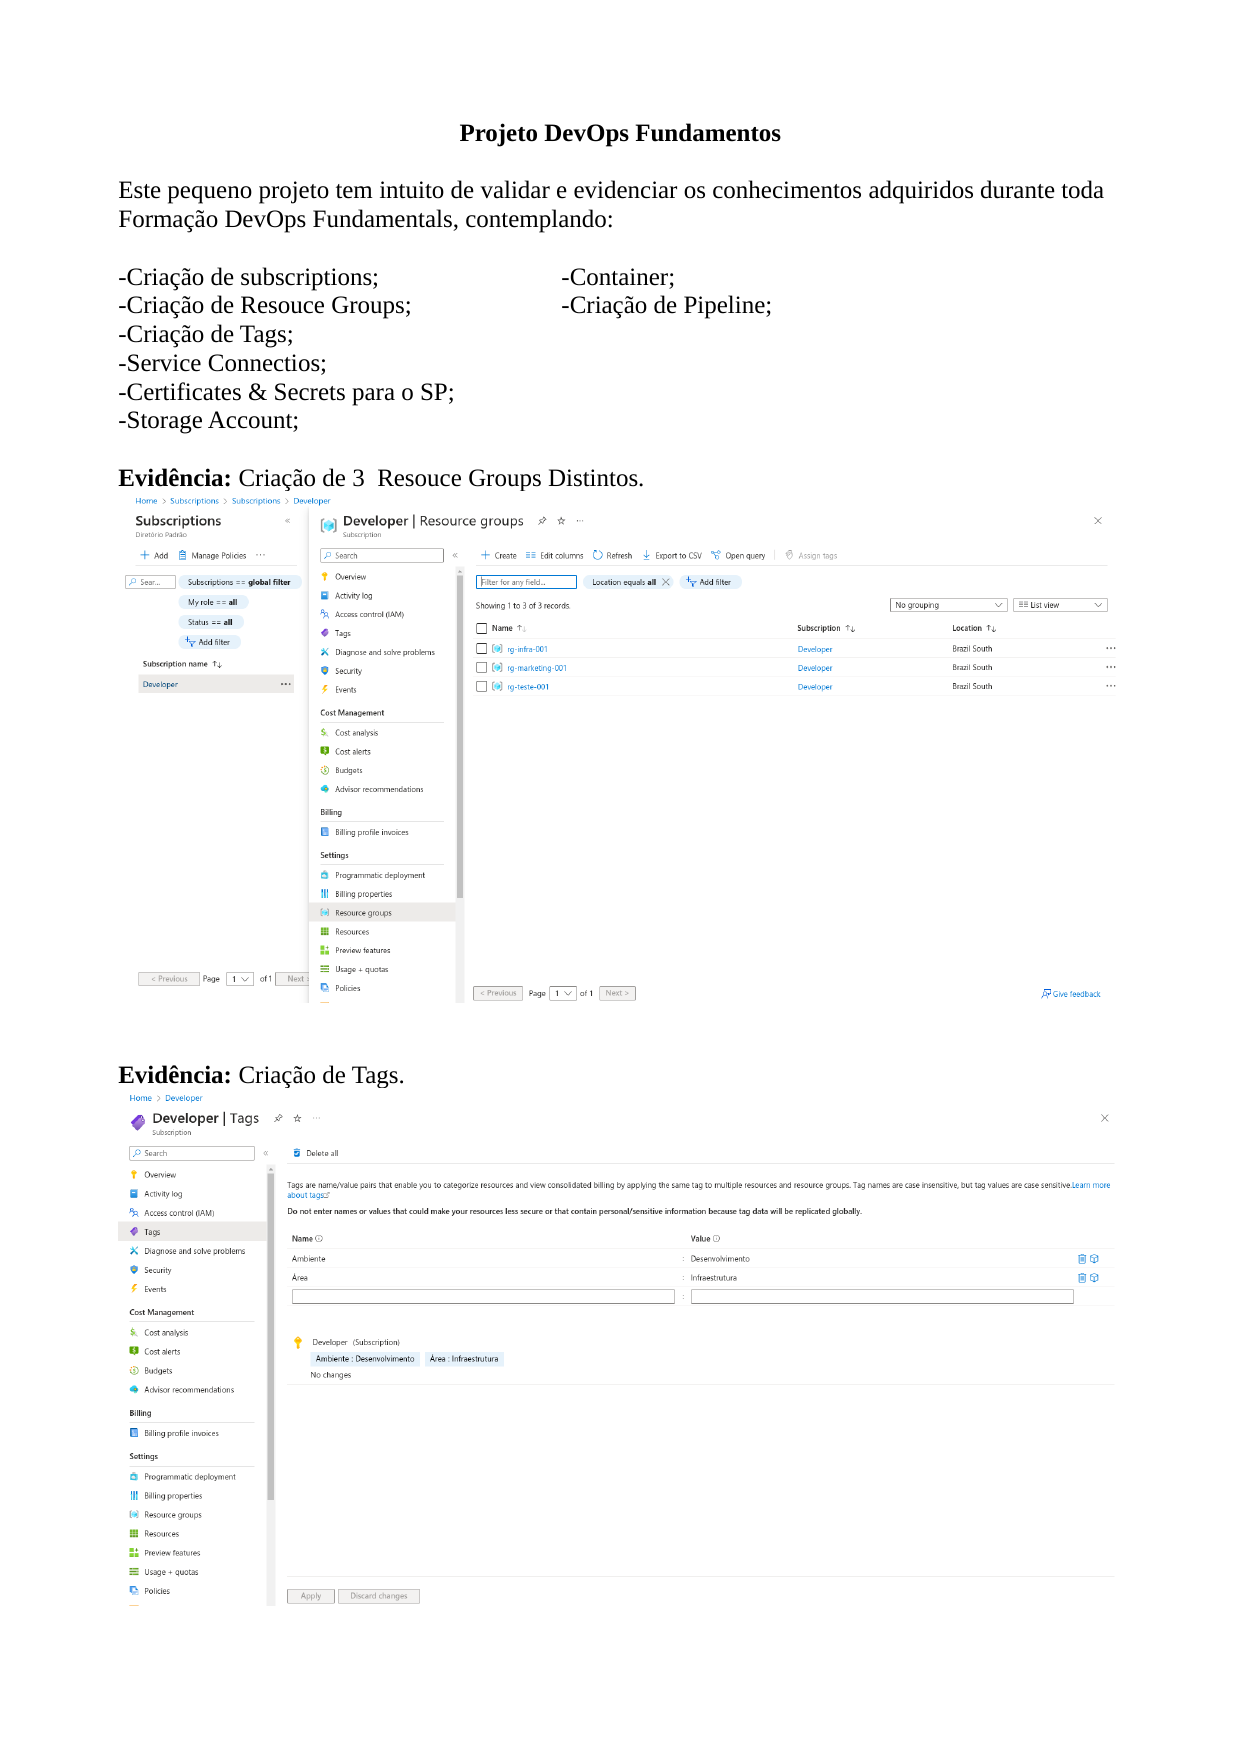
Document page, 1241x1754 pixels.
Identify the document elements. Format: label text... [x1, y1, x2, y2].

text -Criação de Resouce Groups; -Criação de Pipeline; [118, 291, 1122, 319]
text -Criação de Tags; [118, 319, 1122, 348]
text Projeto DevOps Fundamentos [118, 118, 1122, 147]
text -Service Connectios; [118, 348, 1122, 377]
picture [124, 491, 1116, 1003]
text -Certificates & Secrets para o SP; [118, 377, 1122, 406]
text -Criação de subscriptions; -Container; [118, 262, 1122, 291]
picture [118, 1088, 1123, 1606]
text Evidência: Criação de 3 Resouce Groups Distintos. [118, 463, 1122, 492]
text Este pequeno projeto tem intuito de validar e evidenciar os conhecimentos adquiridos durante toda Formação DevOps Fundamentals, contemplando: [118, 176, 1122, 233]
text Evidência: Criação de Tags. [118, 1060, 1122, 1088]
text -Storage Account; [118, 406, 1122, 434]
